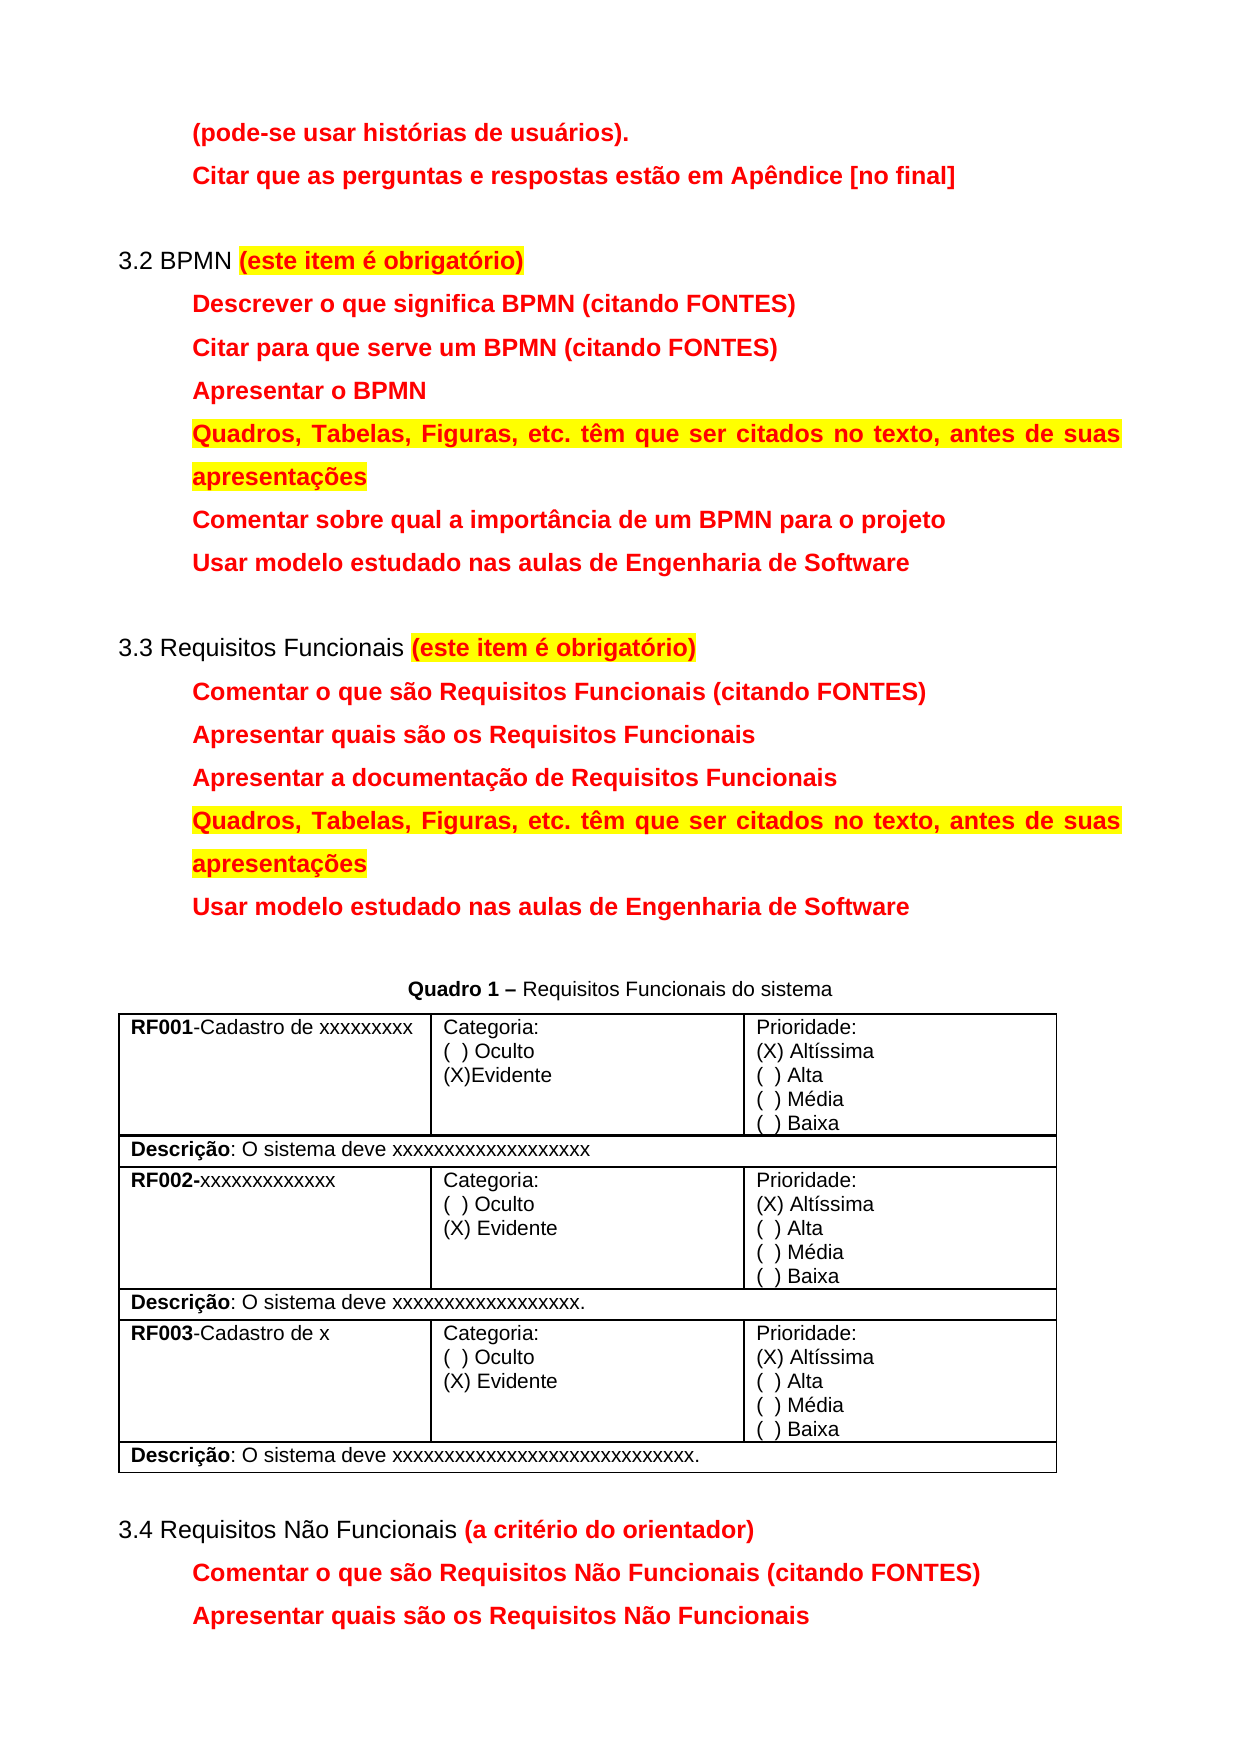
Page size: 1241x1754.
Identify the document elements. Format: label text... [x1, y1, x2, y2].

text Citar para que serve um BPMN (citando FONTES) [118, 333, 1122, 361]
text Apresentar quais são os Requisitos Não Funcionais [118, 1601, 1122, 1630]
table_header Prioridade: (X) Altíssima ( ) Alta ( ) Média ( ) Baixa [745, 1015, 1056, 1134]
table_cell RF003-Cadastro de x [120, 1321, 430, 1441]
text Comentar o que são Requisitos Funcionais (citando FONTES) [192, 676, 1122, 705]
text Quadros, Tabelas, Figuras, etc. têm que ser citados no texto, antes de suas apresentações [192, 419, 1122, 491]
table_cell Prioridade: (X) Altíssima ( ) Alta ( ) Média ( ) Baixa [745, 1168, 1056, 1288]
table_cell Prioridade: (X) Altíssima ( ) Alta ( ) Média ( ) Baixa [745, 1321, 1056, 1441]
text Apresentar quais são os Requisitos Funcionais [192, 719, 1122, 748]
table_cell RF002-xxxxxxxxxxxxx [120, 1168, 430, 1288]
text Quadro 1 – Requisitos Funcionais do sistema [118, 977, 1122, 1001]
text (pode-se usar histórias de usuários). [192, 118, 1122, 147]
text Citar que as perguntas e respostas estão em Apêndice [no final] [192, 161, 1122, 190]
text Comentar o que são Requisitos Não Funcionais (citando FONTES) [118, 1558, 1122, 1587]
text 3.2 BPMN (este item é obrigatório) [118, 246, 1122, 275]
table_header RF001-Cadastro de xxxxxxxxx [120, 1015, 430, 1134]
table_header Categoria: ( ) Oculto (X)Evidente [432, 1015, 743, 1134]
table_cell Descrição: O sistema deve xxxxxxxxxxxxxxxxxxxxxxxxxxxxx. [120, 1443, 1056, 1472]
text Comentar sobre qual a importância de um BPMN para o projeto [118, 505, 1122, 534]
text Quadros, Tabelas, Figuras, etc. têm que ser citados no texto, antes de suas apresentações [192, 806, 1122, 878]
table_cell Descrição: O sistema deve xxxxxxxxxxxxxxxxxxx [120, 1137, 1056, 1166]
text Descrever o que significa BPMN (citando FONTES) [118, 289, 1122, 318]
text Apresentar o BPMN [118, 376, 1122, 404]
table_cell Categoria: ( ) Oculto (X) Evidente [432, 1321, 743, 1441]
text Apresentar a documentação de Requisitos Funcionais [192, 763, 1122, 791]
text 3.4 Requisitos Não Funcionais (a critério do orientador) [118, 1515, 1122, 1544]
text 3.3 Requisitos Funcionais (este item é obrigatório) [118, 633, 1122, 662]
text Usar modelo estudado nas aulas de Engenharia de Software [118, 548, 1122, 577]
text Usar modelo estudado nas aulas de Engenharia de Software [192, 892, 1122, 921]
table_cell Descrição: O sistema deve xxxxxxxxxxxxxxxxxx. [120, 1290, 1056, 1319]
table_cell Categoria: ( ) Oculto (X) Evidente [432, 1168, 743, 1288]
